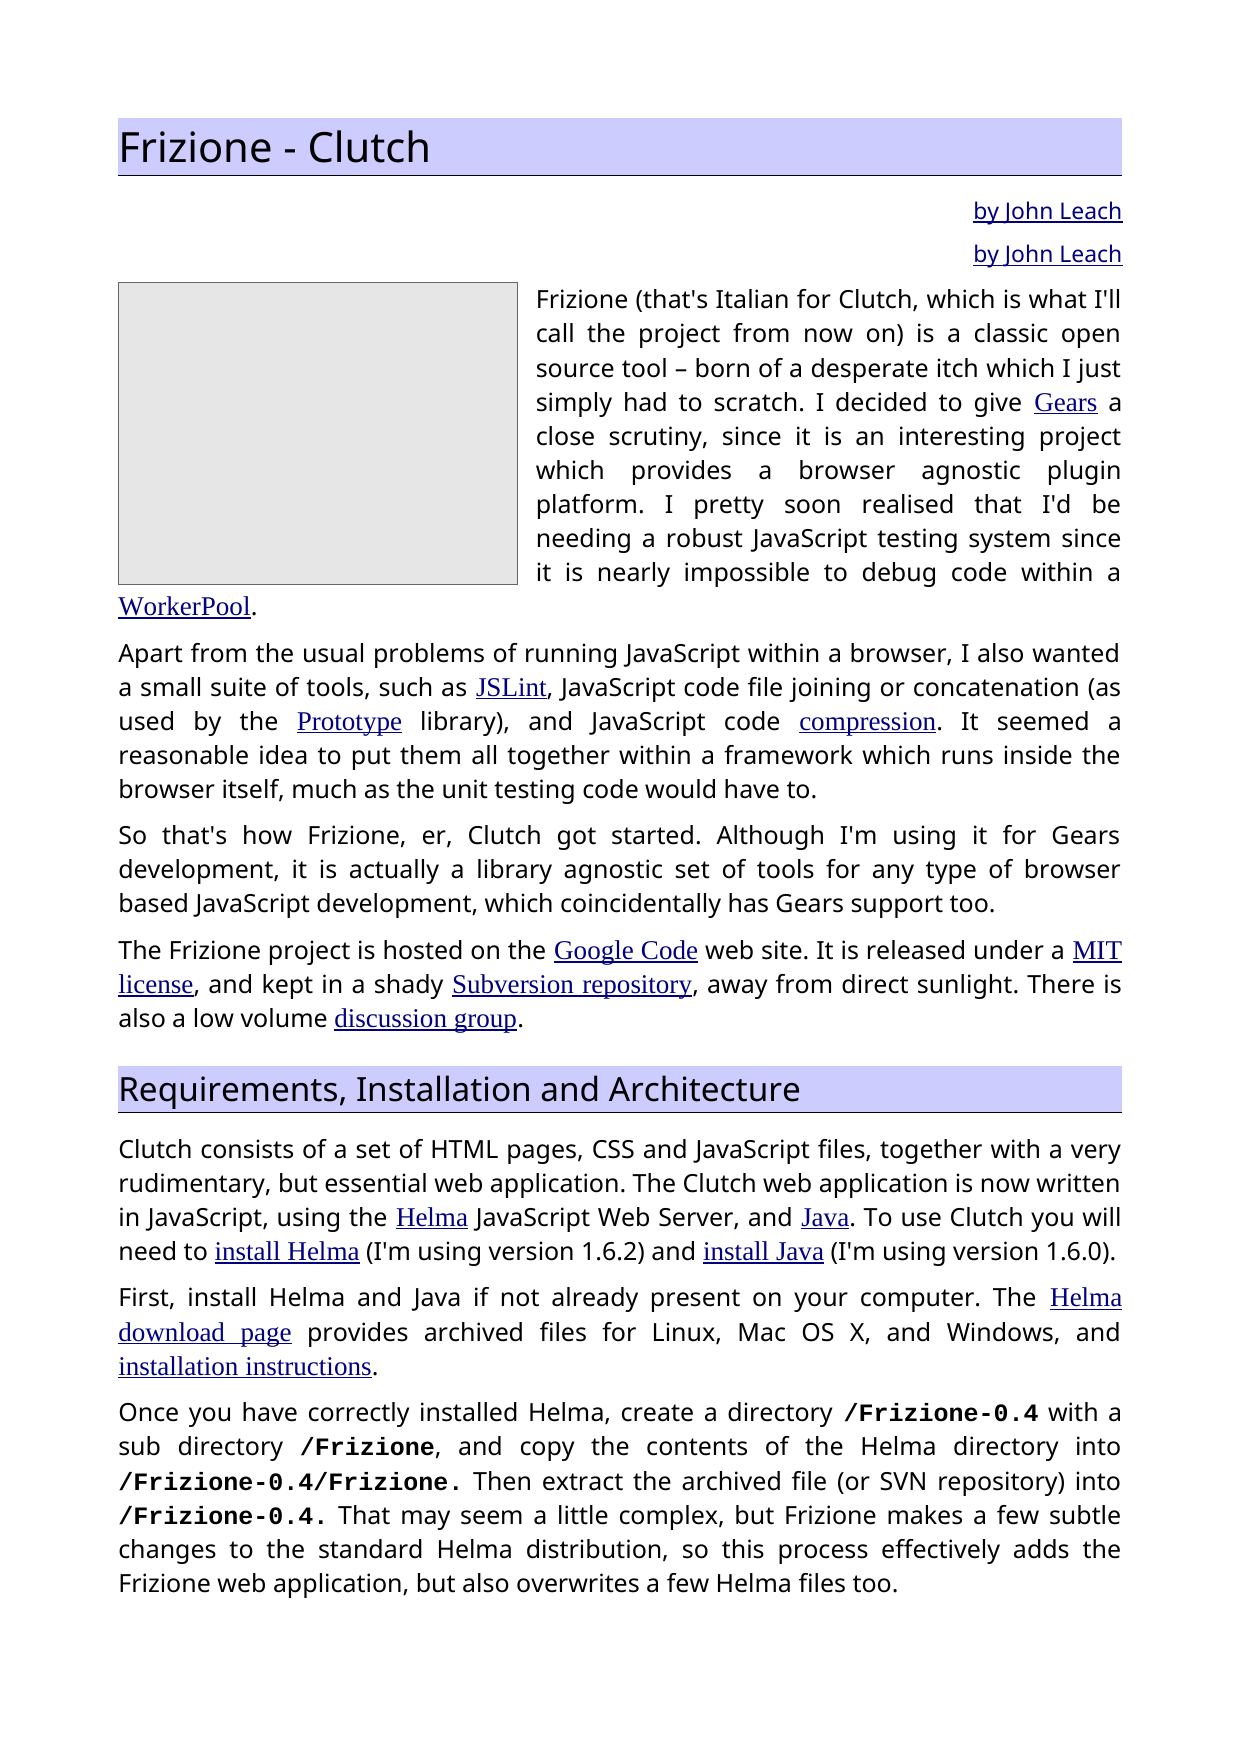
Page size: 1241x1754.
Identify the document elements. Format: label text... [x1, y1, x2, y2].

text So that's how Frizione, er, Clutch got started. Although I'm using it for Gears development, it is actually a library agnostic set of tools for any type of browser based JavaScript development, which coincidentally has Gears support too. [118, 818, 1122, 920]
text Once you have correctly installed Helma, create a directory /Frizione-0.4 with a sub directory /Frizione, and copy the contents of the Helma directory into /Frizione-0.4/Frizione. Then extract the archived file (or SVN repository) into /Frizione-0.4. That may seem a little complex, but Frizione makes a few subtle changes to the standard Helma distribution, so this process effectively adds the Frizione web application, but also overwrites a few Helma files too. [118, 1395, 1122, 1600]
text Apart from the usual problems of running JavaScript within a browser, I also wanted a small suite of tools, such as JSLint, JavaScript code file joining or concatenation (as used by the Prototype library), and JavaScript code compression. It seemed a reasonable idea to put them all together within a framework which runs inside the browser itself, much as the unit testing code would have to. [118, 635, 1122, 806]
text Clutch consists of a set of HTML pages, CSS and JavaScript files, together with a very rudimentary, but essential web application. The Clutch web application is now written in JavaScript, using the Helma JavaScript Web Server, and Java. To use Clutch you will need to install Helma (I'm using version 1.6.2) and install Java (I'm using version 1.6.0). [118, 1131, 1122, 1268]
subtitle Requirements, Installation and Architecture [118, 1066, 1122, 1112]
text by John Leach [118, 194, 1122, 226]
text Frizione (that's Italian for Clutch, which is what I'll call the project from now on) is a classic open source tool – born of a desperate itch which I just simply had to scratch. I decided to give Gears a close scrutiny, since it is an interesting project which provides a browser agnostic plugin platform. I pretty soon realised that I'd be needing a robust JavaScript testing system since it is nearly impossible to debug code within a WorkerPool. [118, 282, 1122, 623]
text The Frizione project is hosted on the Google Code web site. It is released under a MIT license, and kept in a shady Subversion repository, away from direct sunlight. There is also a low volume discussion group. [118, 933, 1122, 1035]
text First, install Helma and Java if not already present on your computer. The Helma download page provides archived files for Linux, Mac OS X, and Windows, and installation instructions. [118, 1280, 1122, 1382]
text by John Leach [118, 238, 1122, 269]
subtitle Frizione - Clutch [118, 118, 1122, 175]
